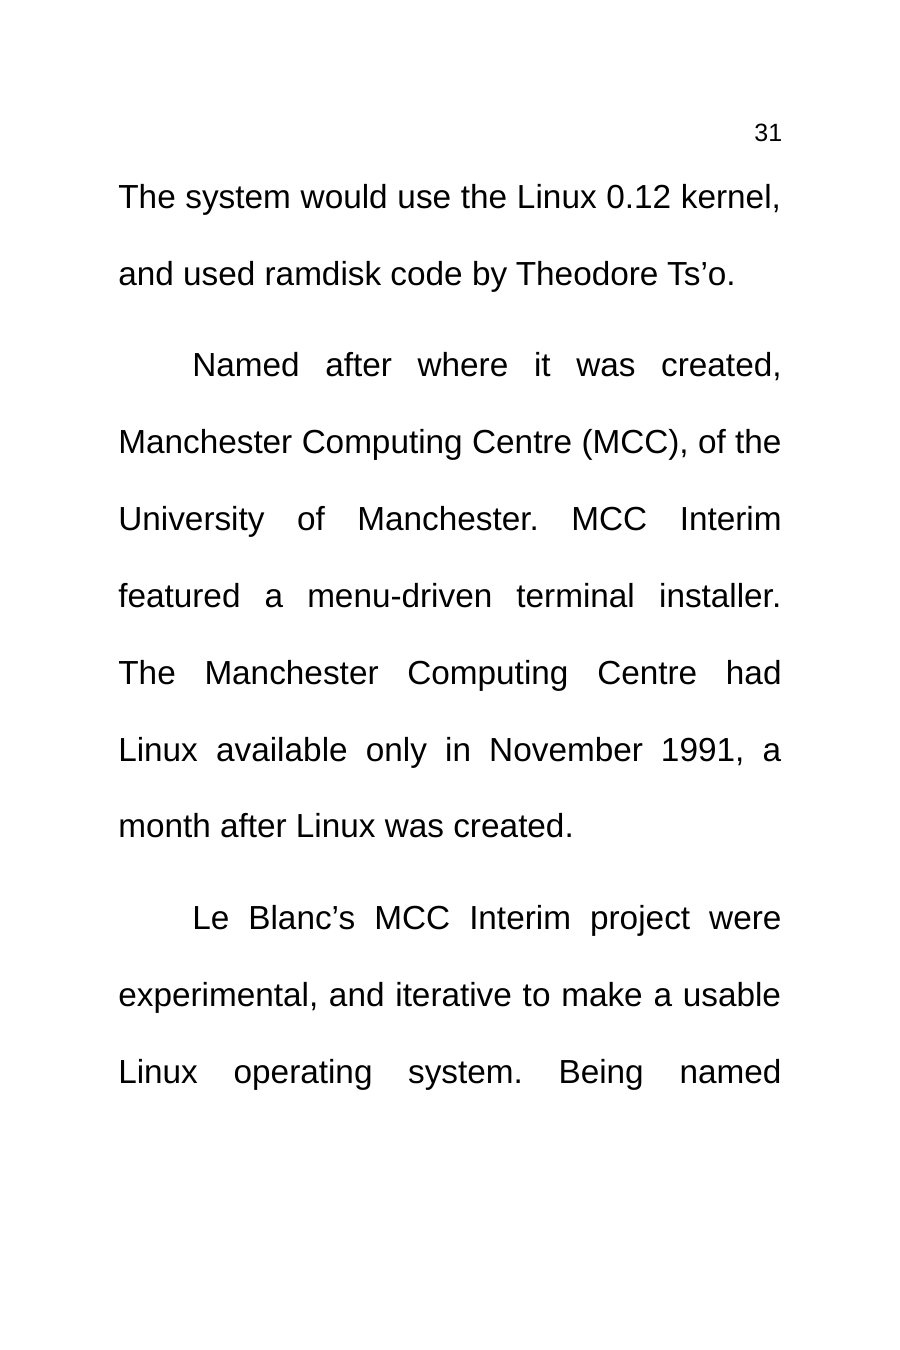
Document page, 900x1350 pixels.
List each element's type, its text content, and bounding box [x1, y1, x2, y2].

text Named after where it was created, Manchester Computing Centre (MCC), of the University of Manchester. MCC Interim featured a menu-driven terminal installer. The Manchester Computing Centre had Linux available only in November 1991, a month after Linux was created. [118, 345, 782, 845]
text Le Blanc’s MCC Interim project were experimental, and iterative to make a usable Linux operating system. Being named [118, 898, 782, 1090]
text The system would use the Linux 0.12 kernel, and used ramdisk code by Theodore Ts’o. [118, 177, 782, 292]
